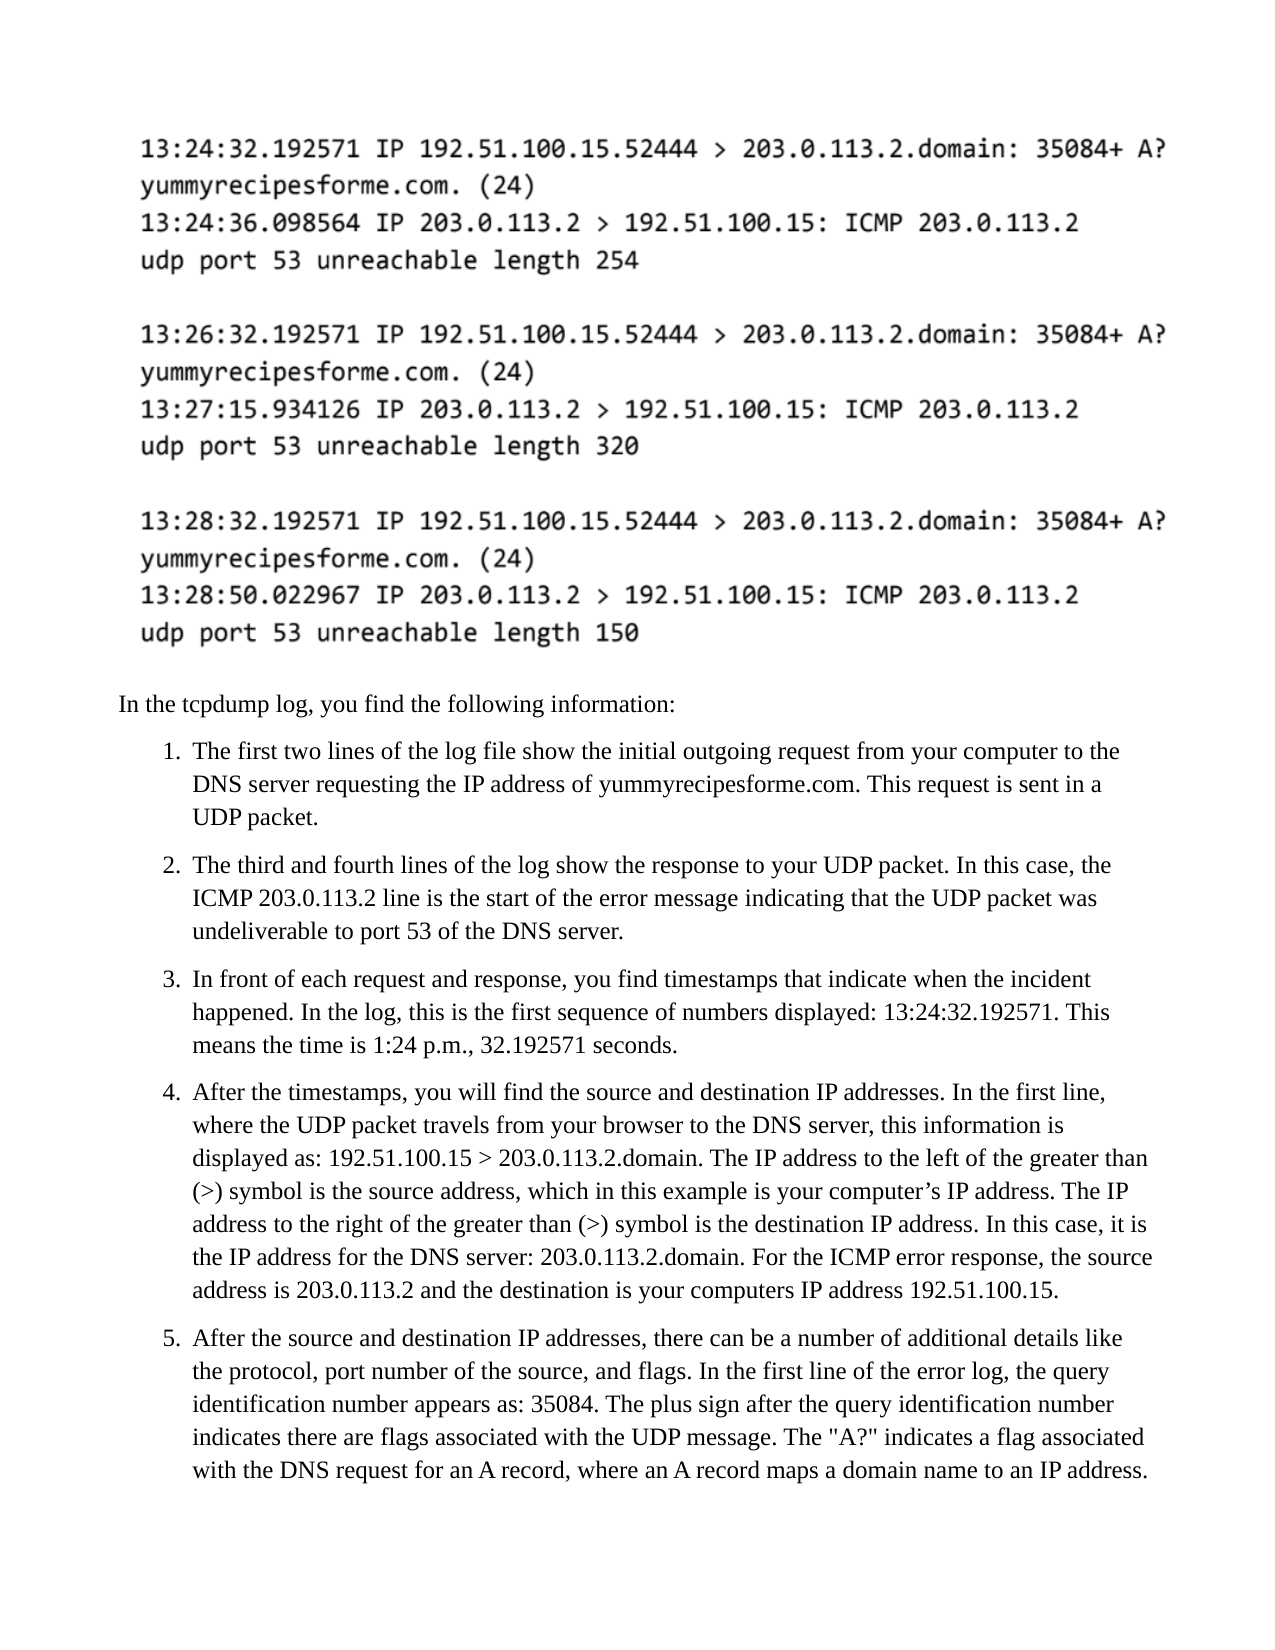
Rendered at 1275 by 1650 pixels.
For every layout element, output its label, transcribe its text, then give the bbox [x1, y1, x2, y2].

list After the source and destination IP addresses, there can be a number of additional details like the protocol, port number of the source, and flags. In the first line of the error log, the query identification number appears as: 35084. The plus sign after the query identification number indicates there are flags associated with the UDP message. The "A?" indicates a flag associated with the DNS request for an A record, where an A record maps a domain name to an IP address. [162, 1323, 1157, 1484]
list After the timestamps, you will find the source and destination IP addresses. In the first line, where the UDP packet travels from your browser to the DNS server, this information is displayed as: 192.51.100.15 > 203.0.113.2.domain. The IP address to the left of the greater than (>) symbol is the source address, which in this example is your computer’s IP address. The IP address to the right of the greater than (>) symbol is the destination IP address. In this case, it is the IP address for the DNS server: 203.0.113.2.domain. For the ICMP error response, the source address is 203.0.113.2 and the destination is your computers IP address 192.51.100.15. [162, 1077, 1157, 1304]
list The first two lines of the log file show the initial outgoing request from your computer to the DNS server requesting the IP address of yummyrecipesforme.com. This request is sent in a UDP packet. [162, 736, 1157, 831]
text In the tcpdump log, you find the following information: [118, 689, 1157, 717]
list The third and fourth lines of the log show the response to your UDP packet. In this case, the ICMP 203.0.113.2 line is the start of the error message indicating that the UDP packet was undeliverable to port 53 of the DNS server. [162, 850, 1157, 945]
picture [118, 118, 1190, 670]
list In front of each request and response, you find timestamps that indicate when the incident happened. In the log, this is the first sequence of numbers displayed: 13:24:32.192571. This means the time is 1:24 p.m., 32.192571 seconds. [162, 964, 1157, 1058]
